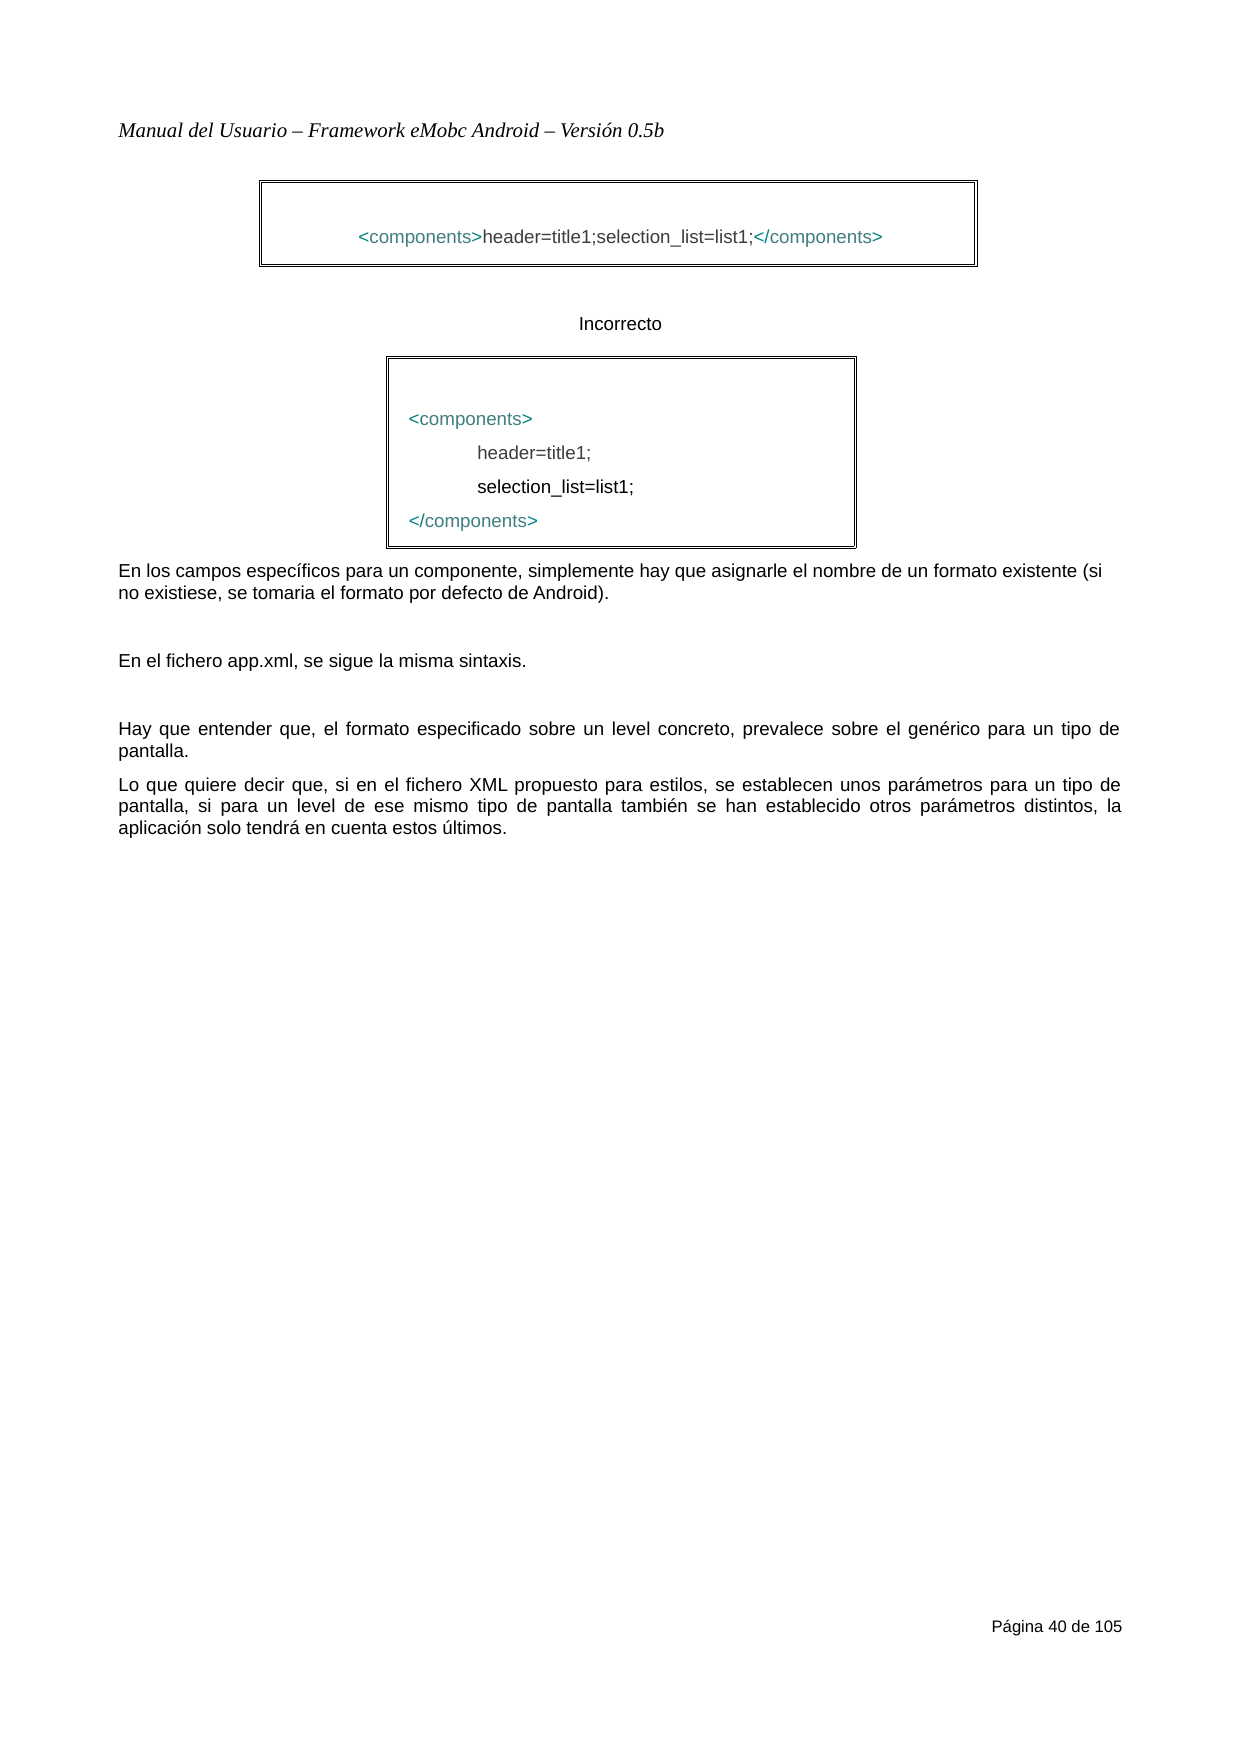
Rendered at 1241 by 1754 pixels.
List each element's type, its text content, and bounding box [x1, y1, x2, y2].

text [387, 357, 856, 548]
text En los campos específicos para un componente, simplemente hay que asignarle el nombre de un formato existente (si no existiese, se tomaria el formato por defecto de Android). [118, 347, 1122, 603]
text header=title1; [403, 441, 839, 463]
text <components> [403, 407, 839, 429]
list <components>header=title1;selection_list=list1;</components> [276, 226, 960, 247]
text Lo que quiere decir que, si en el fichero XML propuesto para estilos, se establecen unos parámetros para un tipo de pantalla, si para un level de ese mismo tipo de pantalla también se han establecido otros parámetros distintos, la aplicación solo tendrá en cuenta estos últimos. [118, 773, 1122, 838]
text Incorrecto [118, 313, 1122, 334]
text </components> [403, 509, 839, 531]
text En el fichero app.xml, se sigue la misma sintaxis. [118, 650, 1122, 671]
text Hay que entender que, el formato especificado sobre un level concreto, prevalece sobre el genérico para un tipo de pantalla. [118, 718, 1122, 761]
text selection_list=list1; [403, 476, 839, 497]
